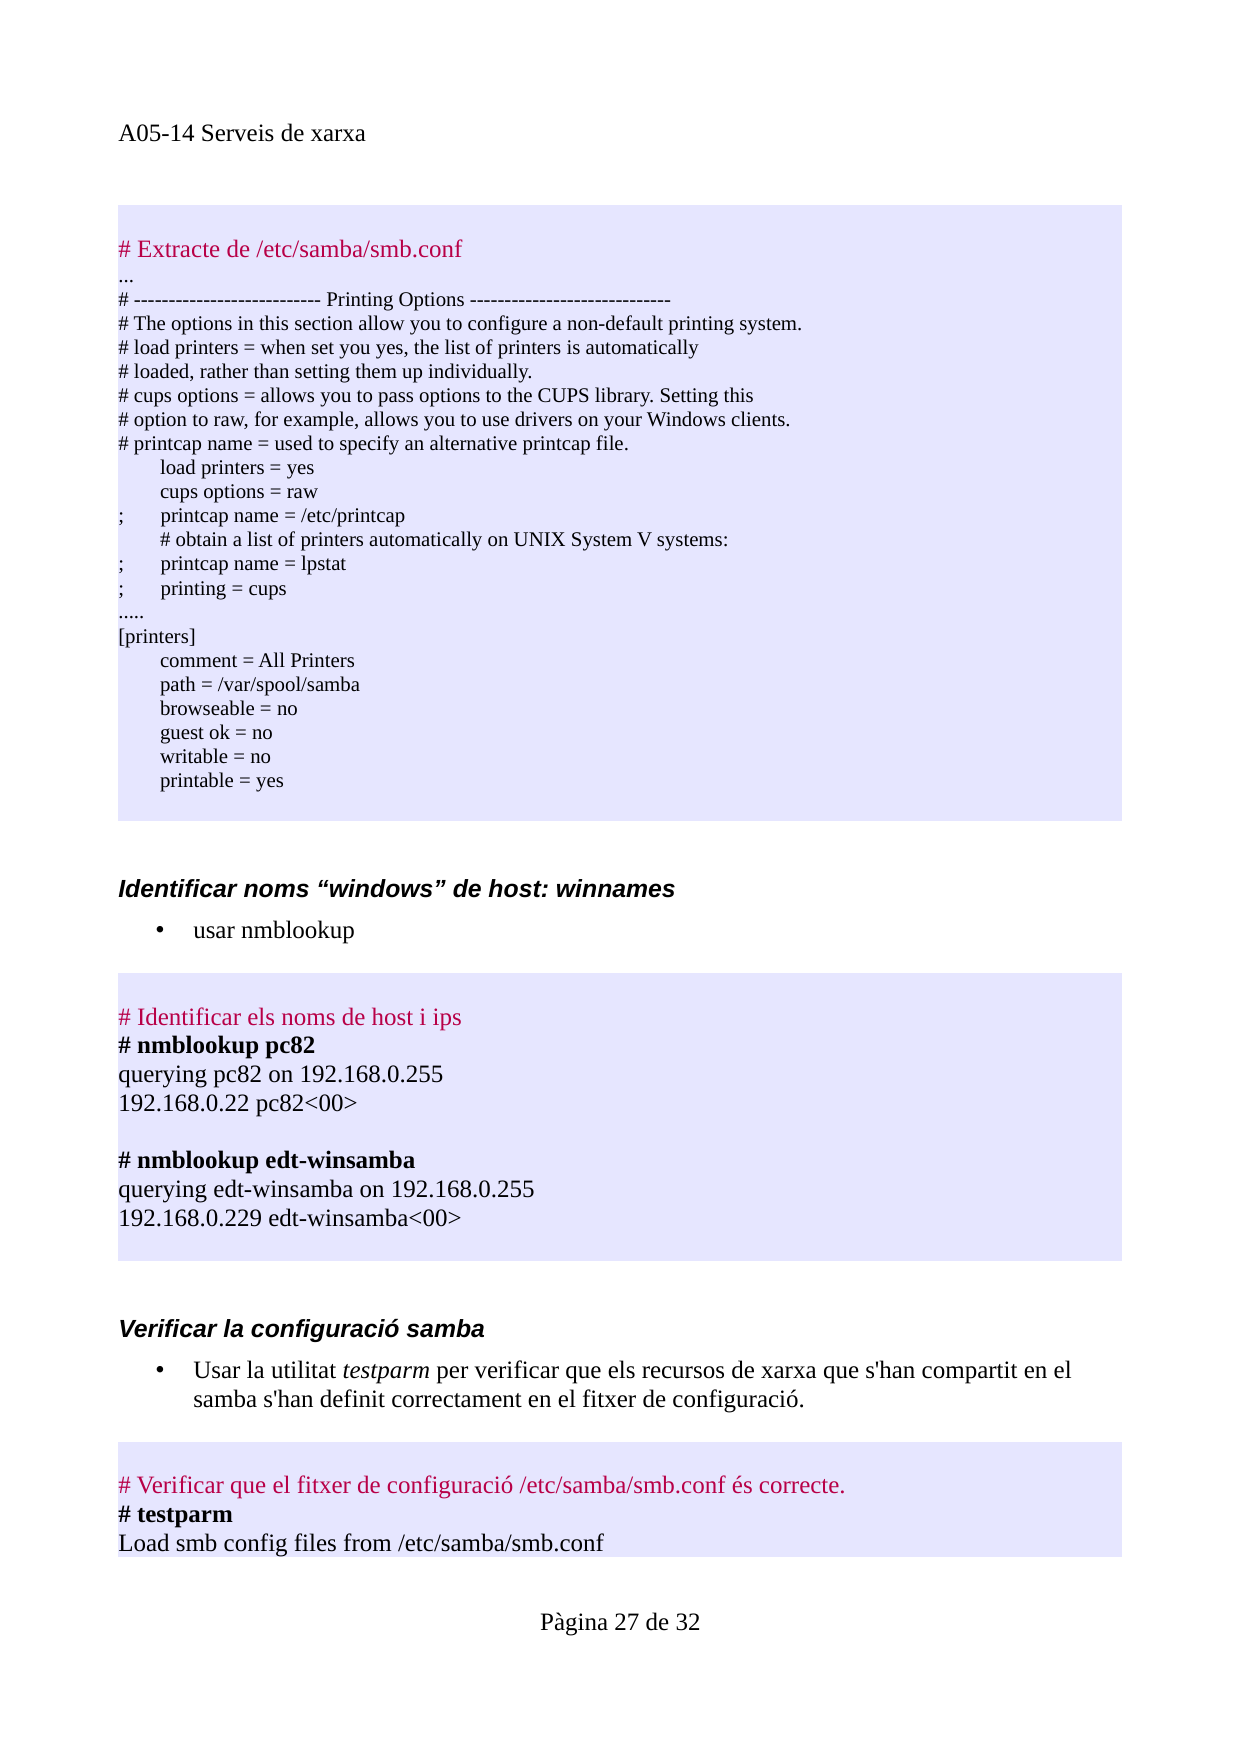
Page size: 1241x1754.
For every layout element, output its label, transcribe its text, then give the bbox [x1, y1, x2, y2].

text # cups options = allows you to pass options to the CUPS library. Setting this [118, 383, 1122, 407]
subtitle Verificar la configuració samba [118, 1314, 1122, 1343]
text # Verificar que el fitxer de configuració /etc/samba/smb.conf és correcte. [118, 1470, 1122, 1499]
text ..... [118, 599, 1122, 623]
text cups options = raw [118, 479, 1122, 503]
text # nmblookup pc82 [118, 1031, 1122, 1059]
text # Identificar els noms de host i ips [118, 1002, 1122, 1031]
text # testparm [118, 1499, 1122, 1528]
subtitle Identificar noms “windows” de host: winnames [118, 874, 1122, 903]
text ; printcap name = /etc/printcap [118, 503, 1122, 527]
list usar nmblookup [156, 916, 1122, 944]
text 192.168.0.229 edt-winsamba<00> [118, 1203, 1122, 1232]
text Load smb config files from /etc/samba/smb.conf [118, 1528, 1122, 1557]
text browseable = no [118, 696, 1122, 720]
text # loaded, rather than setting them up individually. [118, 359, 1122, 383]
text # The options in this section allow you to configure a non-default printing system. [118, 311, 1122, 335]
text # Extracte de /etc/samba/smb.conf [118, 234, 1122, 263]
text querying pc82 on 192.168.0.255 [118, 1059, 1122, 1088]
text writable = no [118, 744, 1122, 768]
text ; printing = cups [118, 575, 1122, 599]
list Usar la utilitat testparm per verificar que els recursos de xarxa que s'han compartit en el samba s'han definit correctament en el fitxer de configuració. [156, 1355, 1122, 1413]
text ... [118, 263, 1122, 287]
text # load printers = when set you yes, the list of printers is automatically [118, 335, 1122, 359]
text printable = yes [118, 768, 1122, 792]
text # --------------------------- Printing Options ----------------------------- [118, 287, 1122, 311]
text path = /var/spool/samba [118, 672, 1122, 696]
text ; printcap name = lpstat [118, 551, 1122, 575]
text # printcap name = used to specify an alternative printcap file. [118, 431, 1122, 455]
text querying edt-winsamba on 192.168.0.255 [118, 1174, 1122, 1203]
text comment = All Printers [118, 648, 1122, 672]
text load printers = yes [118, 455, 1122, 479]
text # option to raw, for example, allows you to use drivers on your Windows clients. [118, 407, 1122, 431]
text # nmblookup edt-winsamba [118, 1146, 1122, 1174]
text [printers] [118, 623, 1122, 648]
text # obtain a list of printers automatically on UNIX System V systems: [118, 527, 1122, 551]
text guest ok = no [118, 720, 1122, 744]
text 192.168.0.22 pc82<00> [118, 1088, 1122, 1117]
